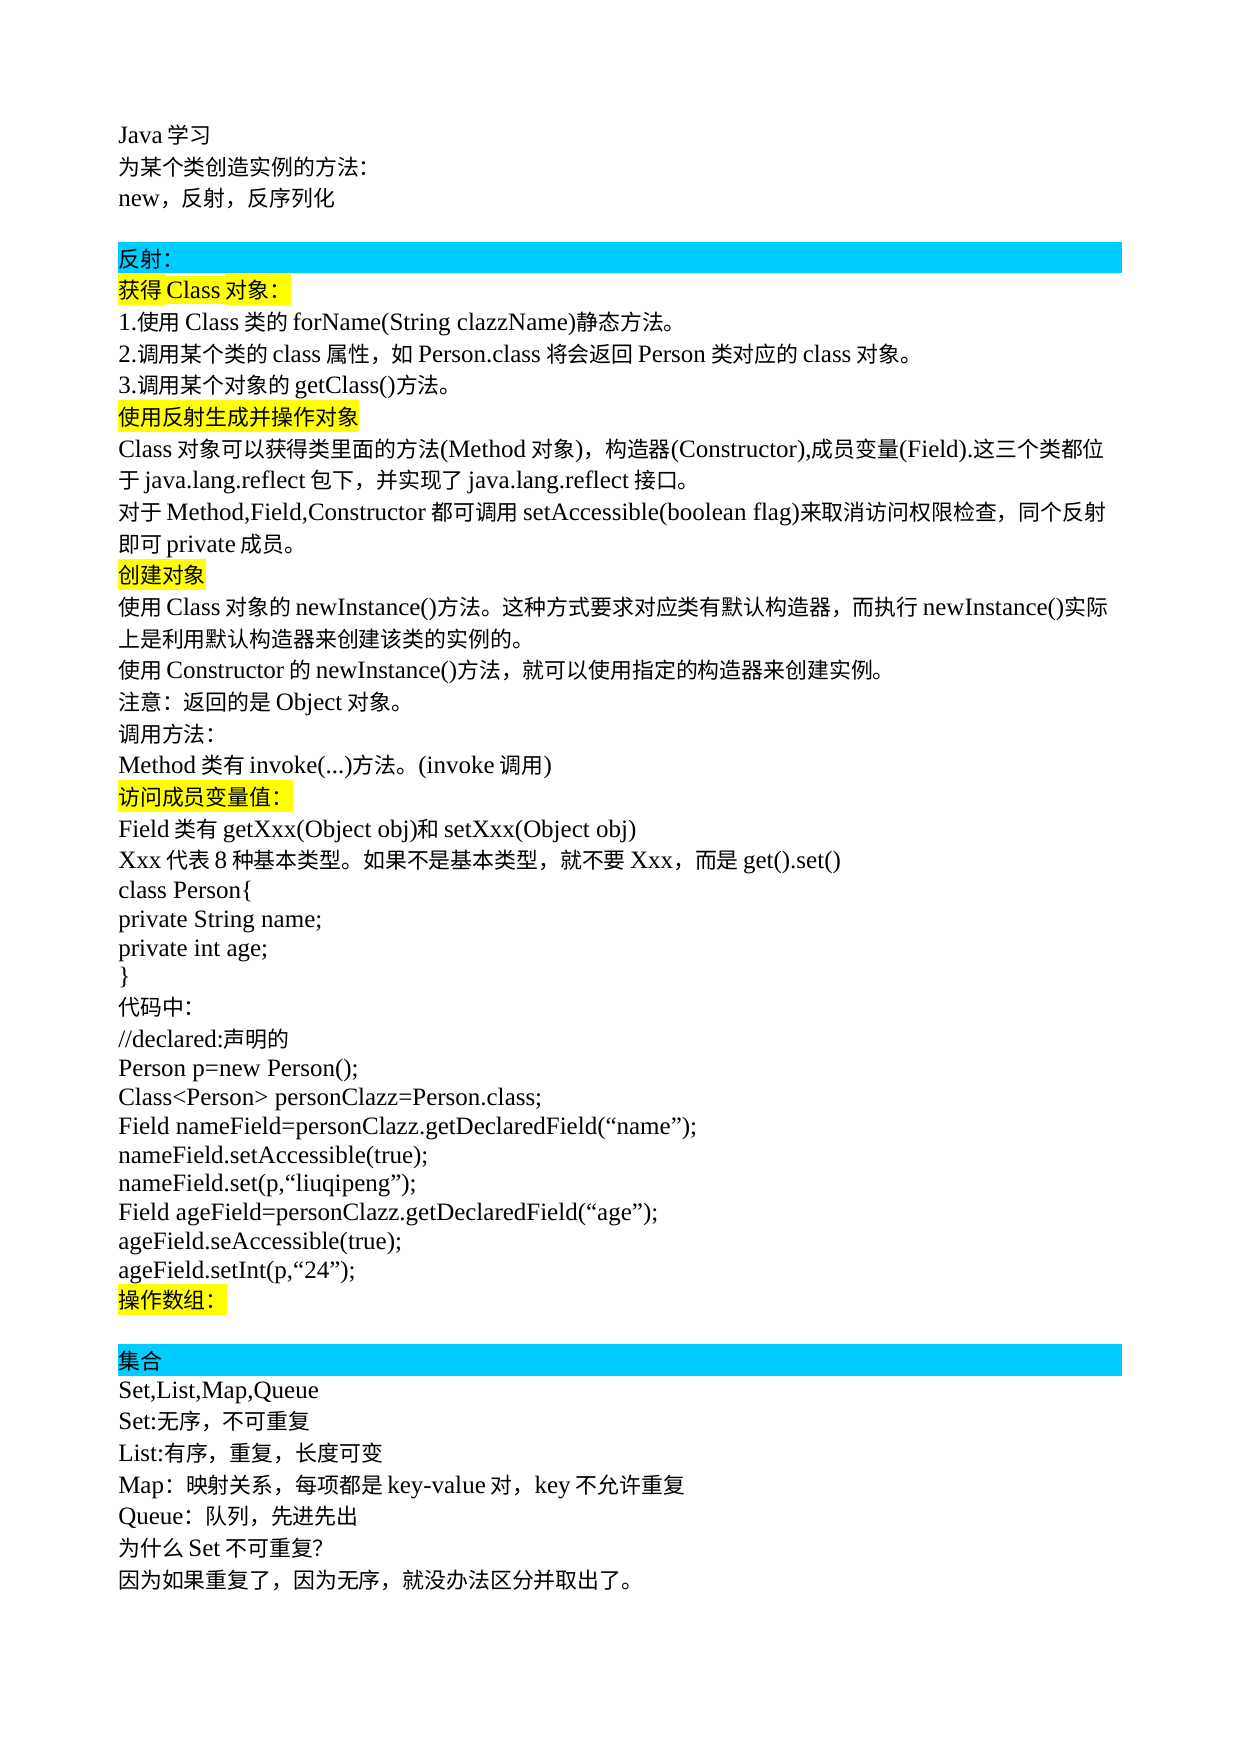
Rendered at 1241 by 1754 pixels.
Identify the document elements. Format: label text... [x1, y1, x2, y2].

text 注意：返回的是Object对象。 [118, 685, 1122, 717]
text nameField.set(p,“liuqipeng”); [118, 1168, 1122, 1197]
text 使用Constructor的newInstance()方法，就可以使用指定的构造器来创建实例。 [118, 653, 1122, 685]
text Field ageField=personClazz.getDeclaredField(“age”); [118, 1197, 1122, 1226]
text Xxx代表8种基本类型。如果不是基本类型，就不要Xxx，而是get().set() [118, 843, 1122, 875]
text 访问成员变量值： [118, 780, 1122, 812]
text nameField.setAccessible(true); [118, 1140, 1122, 1168]
text 因为如果重复了，因为无序，就没办法区分并取出了。 [118, 1563, 1122, 1594]
text private String name; [118, 904, 1122, 933]
text ageField.setInt(p,“24”); [118, 1255, 1122, 1283]
text 集合 [118, 1344, 1122, 1376]
text List:有序，重复，长度可变 [118, 1436, 1122, 1468]
text 创建对象 使用Class对象的newInstance()方法。这种方式要求对应类有默认构造器，而执行newInstance()实际上是利用默认构造器来创建该类的实例的。 [118, 558, 1122, 653]
text 为什么Set不可重复？ [118, 1531, 1122, 1563]
text Class<Person> personClazz=Person.class; [118, 1082, 1122, 1111]
text 代码中： [118, 990, 1122, 1022]
text new，反射，反序列化 [118, 181, 1122, 242]
text Java学习 [118, 118, 1122, 150]
text } [118, 961, 1122, 990]
text private int age; [118, 933, 1122, 961]
text Class对象可以获得类里面的方法(Method对象)，构造器(Constructor),成员变量(Field).这三个类都位于java.lang.reflect包下，并实现了java.lang.reflect接口。 [118, 432, 1122, 495]
text 获得Class对象： [118, 273, 1122, 305]
text 3.调用某个对象的getClass()方法。 [118, 368, 1122, 400]
text 2.调用某个类的class属性，如Person.class将会返回Person类对应的class对象。 [118, 337, 1122, 368]
text class Person{ [118, 875, 1122, 904]
text Method类有invoke(...)方法。(invoke调用) [118, 748, 1122, 780]
text ageField.seAccessible(true); [118, 1226, 1122, 1255]
text Field nameField=personClazz.getDeclaredField(“name”); [118, 1111, 1122, 1140]
text 调用方法： [118, 717, 1122, 748]
text 1.使用Class类的forName(String clazzName)静态方法。 [118, 305, 1122, 337]
text Field类有getXxx(Object obj)和setXxx(Object obj) [118, 812, 1122, 843]
text Set,List,Map,Queue [118, 1376, 1122, 1404]
text 对于Method,Field,Constructor都可调用setAccessible(boolean flag)来取消访问权限检查，同个反射即可private成员。 [118, 495, 1122, 558]
text Queue：队列，先进先出 [118, 1499, 1122, 1531]
text Person p=new Person(); [118, 1053, 1122, 1082]
text Map：映射关系，每项都是key-value对，key不允许重复 [118, 1468, 1122, 1499]
text 为某个类创造实例的方法： [118, 150, 1122, 181]
text 反射： [118, 242, 1122, 273]
text 使用反射生成并操作对象 [118, 400, 1122, 432]
text //declared:声明的 [118, 1022, 1122, 1053]
text 操作数组： [118, 1283, 1122, 1315]
text Set:无序，不可重复 [118, 1404, 1122, 1436]
